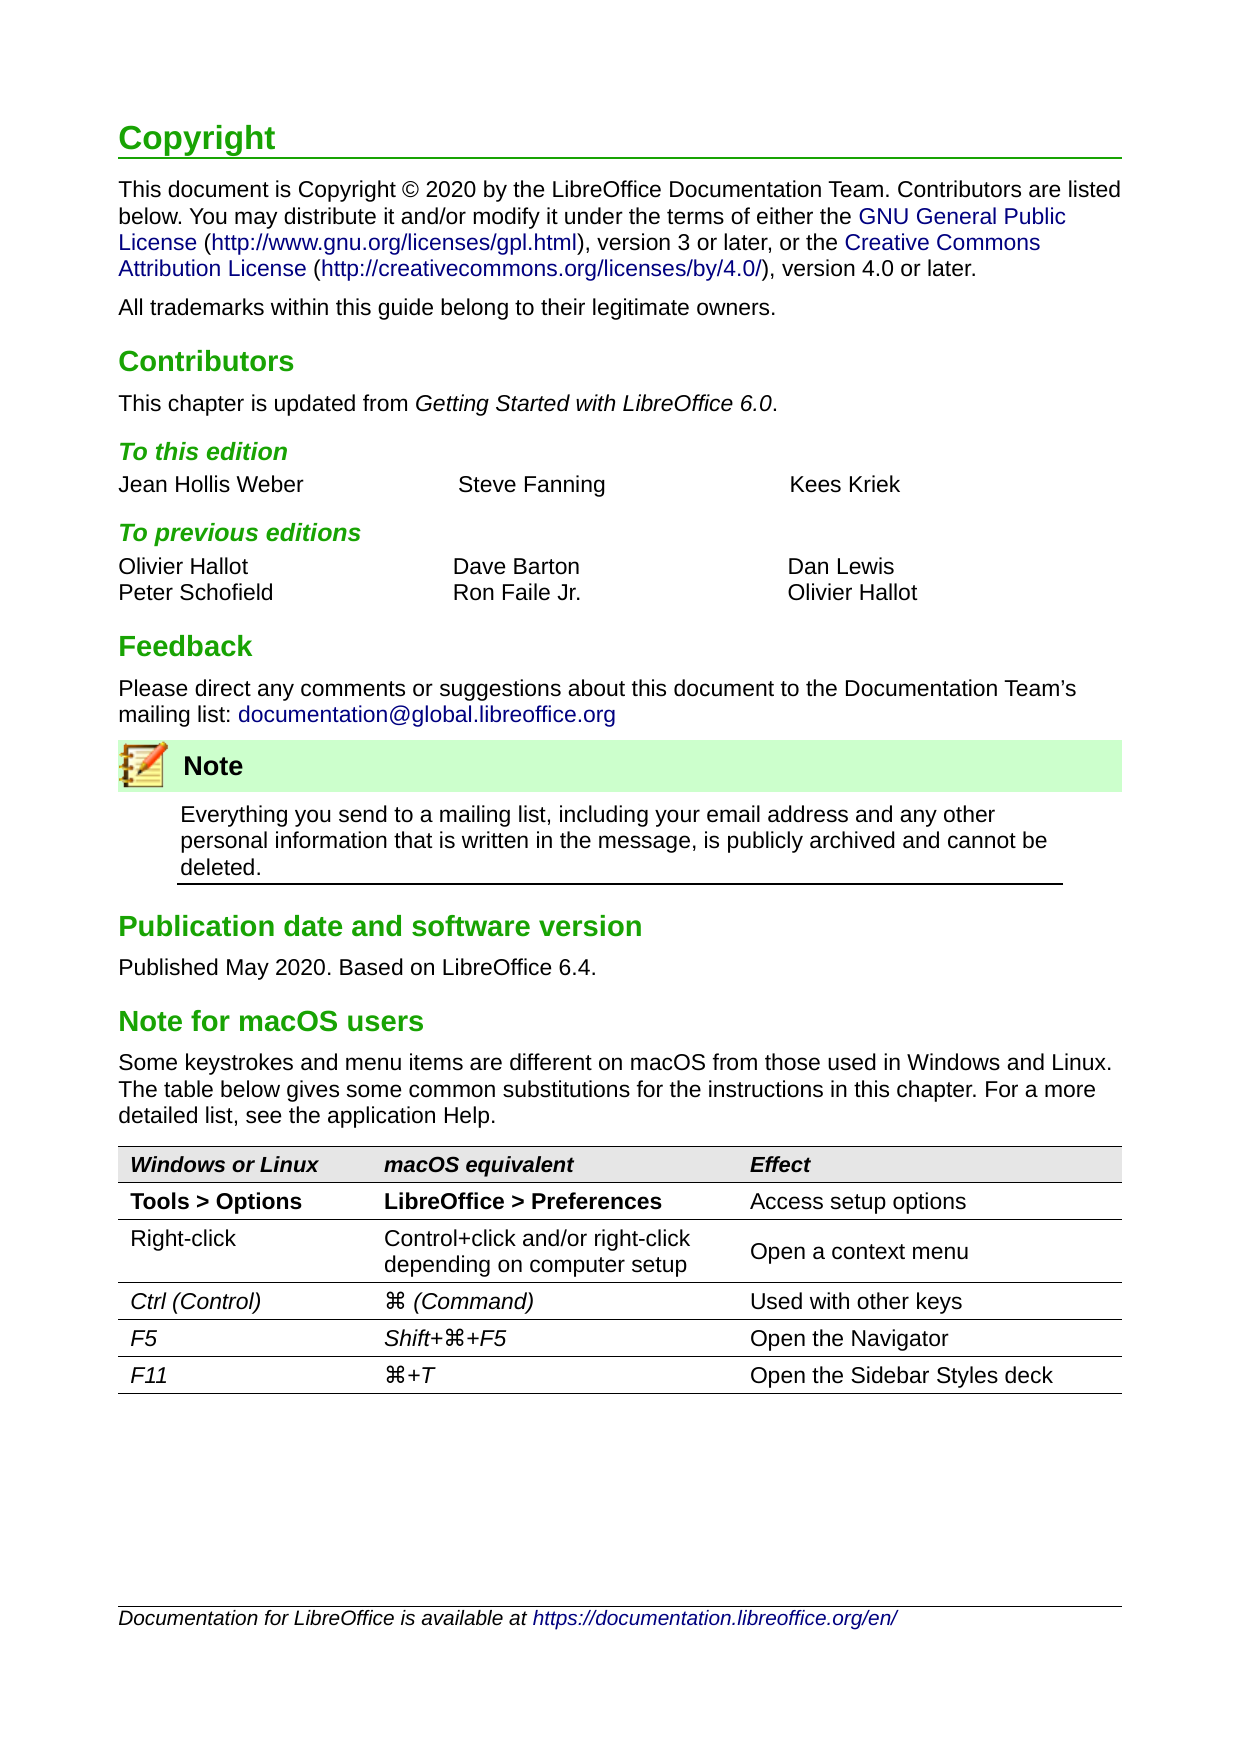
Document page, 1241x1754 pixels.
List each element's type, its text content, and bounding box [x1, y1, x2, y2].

table_header Dan Lewis [788, 553, 1122, 579]
subtitle Feedback [118, 629, 1122, 663]
table_header Olivier Hallot [118, 553, 453, 579]
table_cell LibreOffice > Preferences [372, 1183, 738, 1219]
table_cell Peter Schofield [118, 579, 453, 606]
text Please direct any comments or suggestions about this document to the Documentation Team’s mailing list: documentation@global.libreoffice.org [118, 674, 1122, 727]
text This document is Copyright © 2020 by the LibreOffice Documentation Team. Contributors are listed below. You may distribute it and/or modify it under the terms of either the GNU General Public License (http://www.gnu.org/licenses/gpl.html), version 3 or later, or the Creative Commons Attribution License (http://creativecommons.org/licenses/by/4.0/), version 4.0 or later. [118, 176, 1122, 282]
table_header Dave Barton [453, 553, 787, 579]
table_cell ⌘ (Command) [372, 1283, 738, 1319]
table_cell Open a context menu [738, 1220, 1122, 1282]
table_header Steve Fanning [458, 471, 789, 498]
table_cell Olivier Hallot [788, 579, 1122, 606]
table_cell Shift+⌘+F5 [372, 1320, 738, 1356]
text Some keystrokes and menu items are different on macOS from those used in Windows and Linux. The table below gives some common substitutions for the instructions in this chapter. For a more detailed list, see the application Help. [118, 1049, 1122, 1128]
subtitle Contributors [118, 344, 1122, 378]
text Everything you send to a mailing list, including your email address and any other personal information that is written in the message, is publicly archived and cannot be deleted. [177, 798, 1063, 883]
table_cell Access setup options [738, 1183, 1122, 1219]
table_cell F11 [118, 1357, 372, 1392]
table_header Windows or Linux [118, 1147, 372, 1182]
table_cell F5 [118, 1320, 372, 1356]
text All trademarks within this guide belong to their legitimate owners. [118, 294, 1122, 321]
table_cell Ctrl (Control) [118, 1283, 372, 1319]
table_cell Ron Faile Jr. [453, 579, 787, 606]
table_header Effect [738, 1147, 1122, 1182]
text Published May 2020. Based on LibreOffice 6.4. [118, 954, 1122, 980]
text This chapter is updated from Getting Started with LibreOffice 6.0. [118, 389, 1122, 416]
table_cell Control+click and/or right-click depending on computer setup [372, 1220, 738, 1282]
subtitle To this edition [118, 437, 1122, 465]
table_header Kees Kriek [789, 471, 1122, 498]
table_cell Tools > Options [118, 1183, 372, 1219]
picture [119, 740, 170, 791]
subtitle To previous editions [118, 518, 1122, 547]
subtitle Copyright [118, 118, 1122, 157]
table_cell ⌘+T [372, 1357, 738, 1392]
table_cell Right-click [118, 1220, 372, 1282]
subtitle Note for macOS users [118, 1004, 1122, 1037]
table_header macOS equivalent [372, 1147, 738, 1182]
subtitle Note [118, 740, 1122, 792]
table_header Jean Hollis Weber [118, 471, 458, 498]
table_cell Open the Sidebar Styles deck [738, 1357, 1122, 1392]
subtitle Publication date and software version [118, 909, 1122, 942]
table_cell Open the Navigator [738, 1320, 1122, 1356]
table_cell Used with other keys [738, 1283, 1122, 1319]
